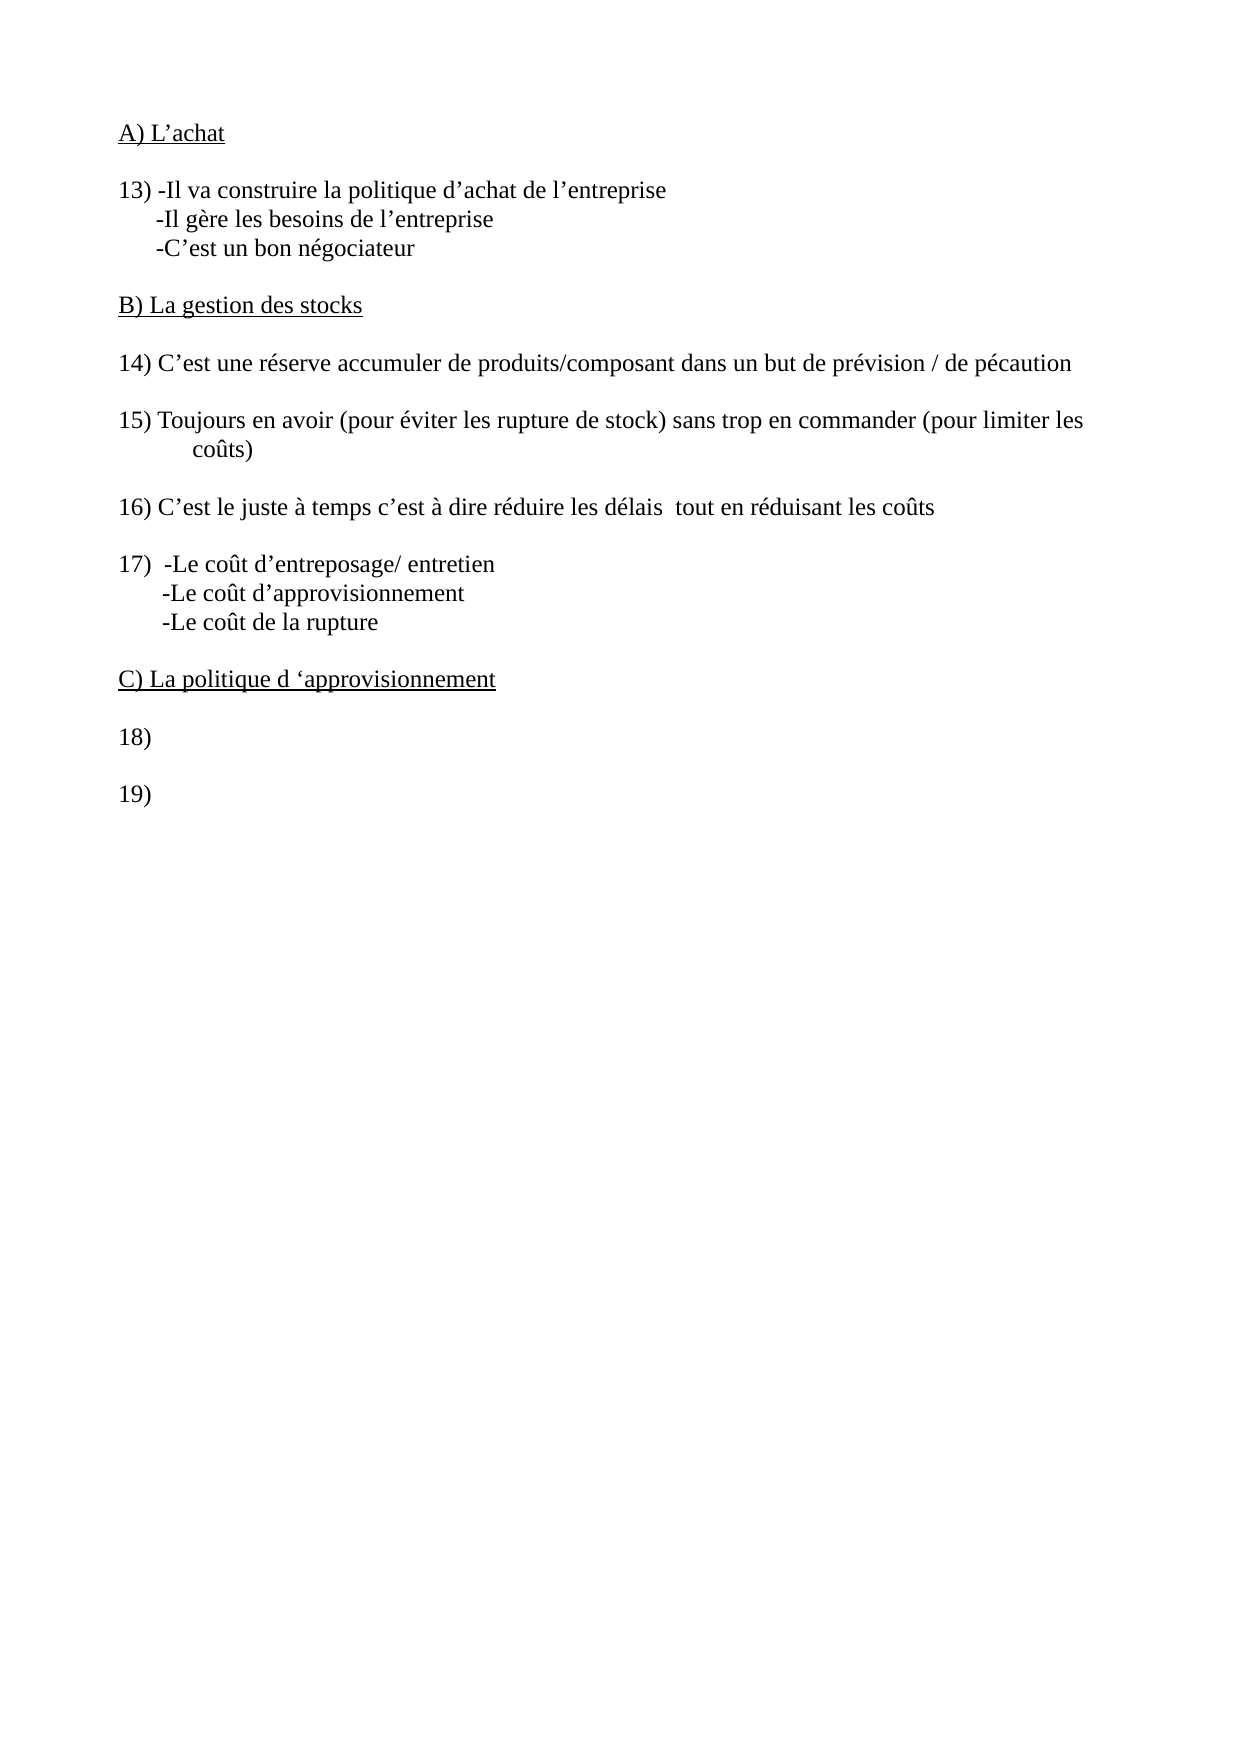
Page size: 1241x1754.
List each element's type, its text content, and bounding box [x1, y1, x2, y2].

text 17) -Le coût d’entreposage/ entretien [118, 549, 1122, 578]
text 13) -Il va construire la politique d’achat de l’entreprise [118, 176, 1122, 204]
text 16) C’est le juste à temps c’est à dire réduire les délais tout en réduisant les coûts [118, 492, 1122, 521]
text -Il gère les besoins de l’entreprise [118, 204, 1122, 233]
text -C’est un bon négociateur [118, 233, 1122, 262]
text 15) Toujours en avoir (pour éviter les rupture de stock) sans trop en commander (pour limiter les coûts) [118, 406, 1122, 463]
text -Le coût de la rupture [118, 607, 1122, 636]
text C) La politique d ‘approvisionnement [118, 664, 1122, 693]
text A) L’achat [118, 118, 1122, 147]
text B) La gestion des stocks [118, 291, 1122, 319]
text -Le coût d’approvisionnement [118, 578, 1122, 607]
text 14) C’est une réserve accumuler de produits/composant dans un but de prévision / de pécaution [118, 348, 1122, 377]
text 18) [118, 722, 1122, 751]
text 19) [118, 779, 1122, 808]
